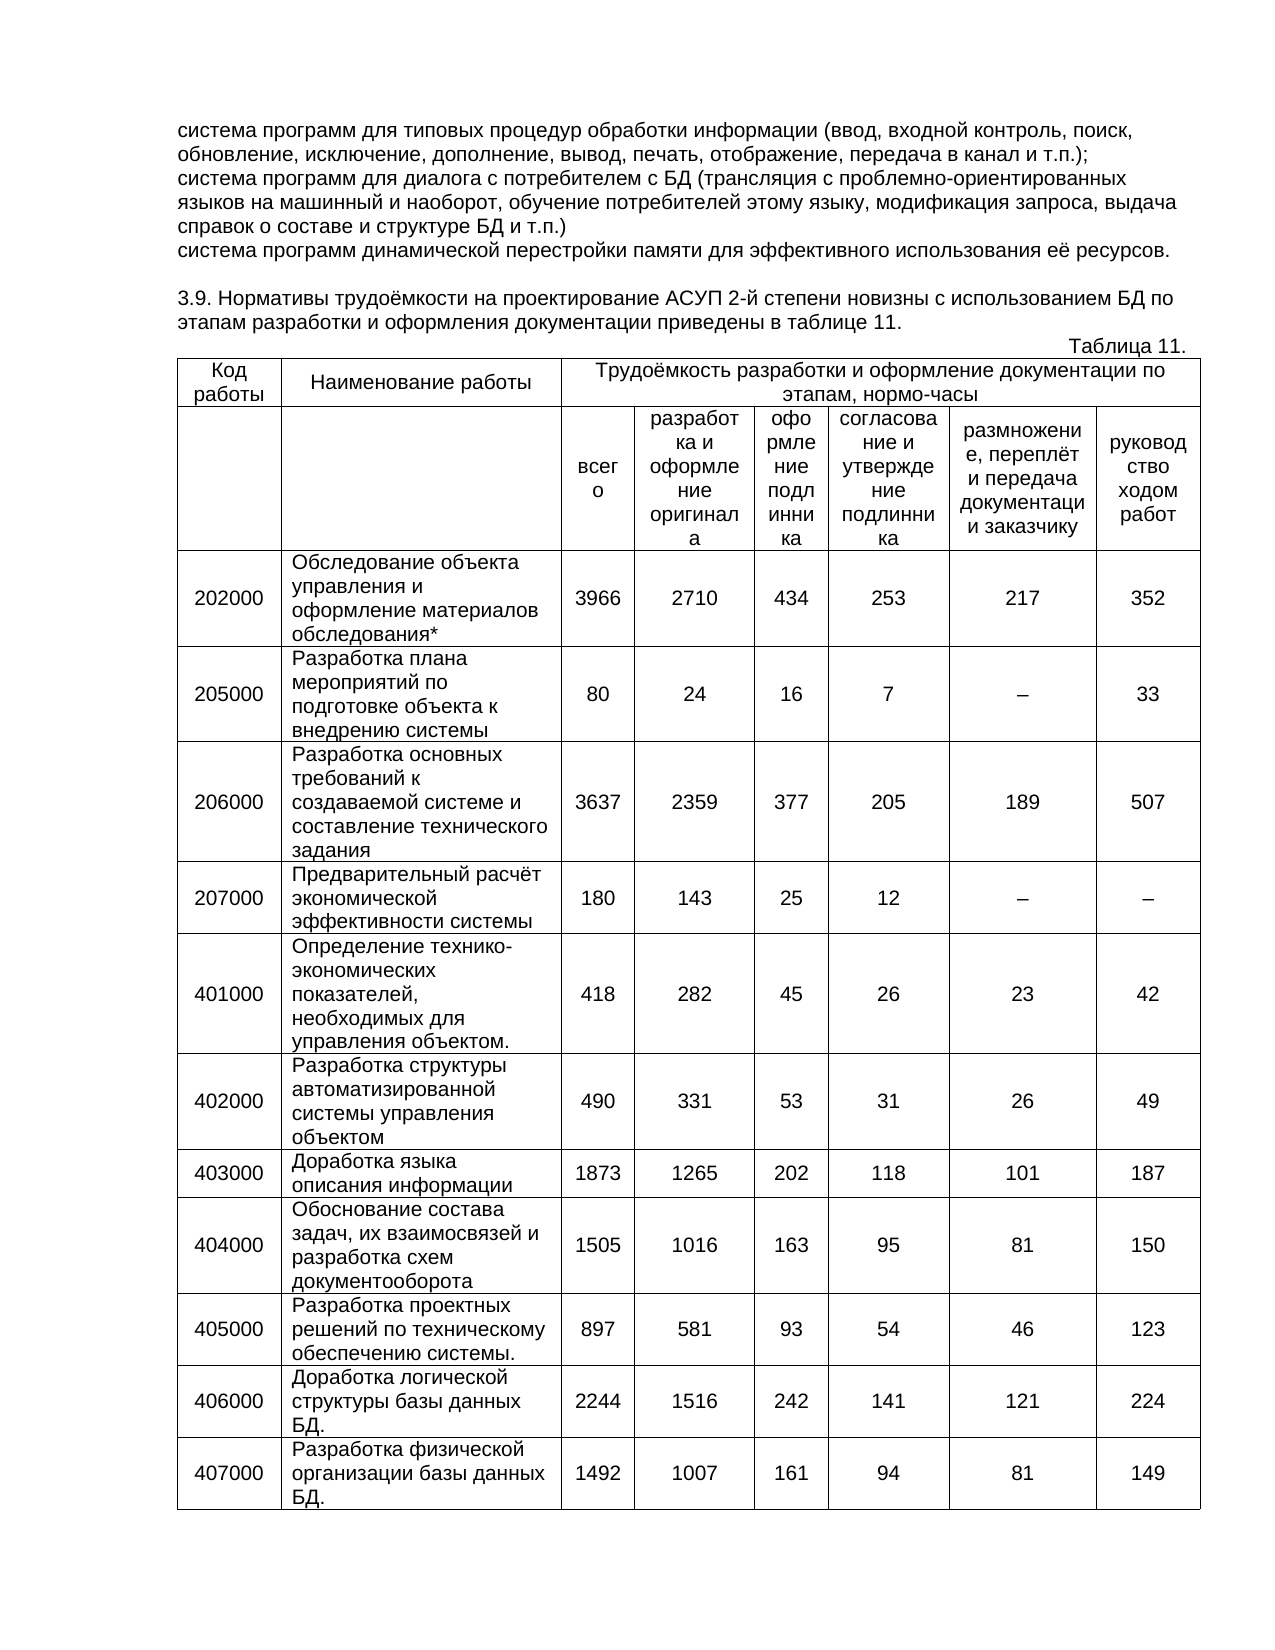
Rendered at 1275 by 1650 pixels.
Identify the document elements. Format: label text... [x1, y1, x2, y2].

table_cell 406000 [178, 1366, 281, 1437]
table_cell 2244 [562, 1366, 634, 1437]
table_cell 150 [1097, 1198, 1200, 1293]
table_cell 1516 [635, 1366, 754, 1437]
table_cell 7 [829, 647, 949, 741]
text 3.9. Нормативы трудоёмкости на проектирование АСУП 2-й степени новизны с использованием БД по этапам разработки и оформления документации приведены в таблице 11. [177, 286, 1186, 334]
table_cell Разработка проектных решений по техническому обеспечению системы. [282, 1294, 561, 1365]
table_cell 207000 [178, 862, 281, 933]
table_cell 407000 [178, 1438, 281, 1509]
table_cell 1873 [562, 1150, 634, 1197]
table_cell 403000 [178, 1150, 281, 1197]
table_cell всего [562, 407, 634, 549]
table_cell 3637 [562, 742, 634, 861]
table_cell 189 [950, 742, 1096, 861]
table_cell 53 [755, 1054, 828, 1149]
table_cell 93 [755, 1294, 828, 1365]
table_cell 46 [950, 1294, 1096, 1365]
table_cell 141 [829, 1366, 949, 1437]
text система программ для типовых процедур обработки информации (ввод, входной контроль, поиск, обновление, исключение, дополнение, вывод, печать, отображение, передача в канал и т.п.); [177, 118, 1186, 166]
table_cell Разработка плана мероприятий по подготовке объекта к внедрению системы [282, 647, 561, 741]
text система программ динамической перестройки памяти для эффективного использования её ресурсов. [177, 238, 1186, 262]
table_cell 180 [562, 862, 634, 933]
table_cell [282, 407, 561, 549]
table_cell 49 [1097, 1054, 1200, 1149]
table_cell 45 [755, 934, 828, 1053]
table_cell 23 [950, 934, 1096, 1053]
table_cell 434 [755, 551, 828, 646]
table_cell Разработка структуры автоматизированной системы управления объектом [282, 1054, 561, 1149]
table_cell 101 [950, 1150, 1096, 1197]
table_cell 54 [829, 1294, 949, 1365]
table_cell 81 [950, 1438, 1096, 1509]
table_cell 202000 [178, 551, 281, 646]
table_cell согласование и утверждение подлинника [829, 407, 949, 549]
table_cell 217 [950, 551, 1096, 646]
text Таблица 11. [177, 334, 1186, 358]
table_cell 94 [829, 1438, 949, 1509]
table_cell 206000 [178, 742, 281, 861]
table_cell 507 [1097, 742, 1200, 861]
table_header Наименование работы [282, 359, 561, 406]
table_cell размножение, переплёт и передача документации заказчику [950, 407, 1096, 549]
table_cell Обследование объекта управления и оформление материалов обследования* [282, 551, 561, 646]
table_cell 149 [1097, 1438, 1200, 1509]
table_cell 33 [1097, 647, 1200, 741]
table_cell 161 [755, 1438, 828, 1509]
table_cell 377 [755, 742, 828, 861]
table_cell 242 [755, 1366, 828, 1437]
table_cell 81 [950, 1198, 1096, 1293]
table_cell 118 [829, 1150, 949, 1197]
table_cell 331 [635, 1054, 754, 1149]
table_cell 143 [635, 862, 754, 933]
table_cell 1016 [635, 1198, 754, 1293]
table_cell 26 [950, 1054, 1096, 1149]
table_cell 418 [562, 934, 634, 1053]
table_cell 26 [829, 934, 949, 1053]
table_cell 16 [755, 647, 828, 741]
table_cell 404000 [178, 1198, 281, 1293]
table_cell 24 [635, 647, 754, 741]
table_cell 31 [829, 1054, 949, 1149]
table_cell 253 [829, 551, 949, 646]
table_cell оформление подлинника [755, 407, 828, 549]
table_cell 282 [635, 934, 754, 1053]
table_cell 202 [755, 1150, 828, 1197]
table_cell 205 [829, 742, 949, 861]
table_cell 405000 [178, 1294, 281, 1365]
table_cell – [950, 647, 1096, 741]
table_cell 1492 [562, 1438, 634, 1509]
table_cell 123 [1097, 1294, 1200, 1365]
table_cell 1007 [635, 1438, 754, 1509]
table_cell [178, 407, 281, 549]
table_header Трудоёмкость разработки и оформление документации по этапам, нормо-часы [562, 359, 1200, 406]
table_cell 352 [1097, 551, 1200, 646]
table_cell 2359 [635, 742, 754, 861]
table_cell 187 [1097, 1150, 1200, 1197]
table_cell Предварительный расчёт экономической эффективности системы [282, 862, 561, 933]
table_cell 581 [635, 1294, 754, 1365]
table_cell 1265 [635, 1150, 754, 1197]
table_cell 897 [562, 1294, 634, 1365]
table_cell 25 [755, 862, 828, 933]
table_cell Доработка языка описания информации [282, 1150, 561, 1197]
table_cell 402000 [178, 1054, 281, 1149]
table_cell Разработка физической организации базы данных БД. [282, 1438, 561, 1509]
table_cell 12 [829, 862, 949, 933]
table_header Код работы [178, 359, 281, 406]
table_cell Доработка логической структуры базы данных БД. [282, 1366, 561, 1437]
table_cell руководство ходом работ [1097, 407, 1200, 549]
table_cell 80 [562, 647, 634, 741]
table_cell 1505 [562, 1198, 634, 1293]
table_cell – [1097, 862, 1200, 933]
table_cell 490 [562, 1054, 634, 1149]
table_cell разработка и оформление оригинала [635, 407, 754, 549]
table_cell – [950, 862, 1096, 933]
table_cell 163 [755, 1198, 828, 1293]
table_cell 42 [1097, 934, 1200, 1053]
table_cell 205000 [178, 647, 281, 741]
table_cell Разработка основных требований к создаваемой системе и составление технического задания [282, 742, 561, 861]
table_cell Обоснование состава задач, их взаимосвязей и разработка схем документооборота [282, 1198, 561, 1293]
table_cell 224 [1097, 1366, 1200, 1437]
table_cell Определение технико-экономических показателей, необходимых для управления объектом. [282, 934, 561, 1053]
table_cell 401000 [178, 934, 281, 1053]
table_cell 121 [950, 1366, 1096, 1437]
text система программ для диалога с потребителем с БД (трансляция с проблемно-ориентированных языков на машинный и наоборот, обучение потребителей этому языку, модификация запроса, выдача справок о составе и структуре БД и т.п.) [177, 166, 1186, 238]
table_cell 2710 [635, 551, 754, 646]
table_cell 95 [829, 1198, 949, 1293]
table_cell 3966 [562, 551, 634, 646]
